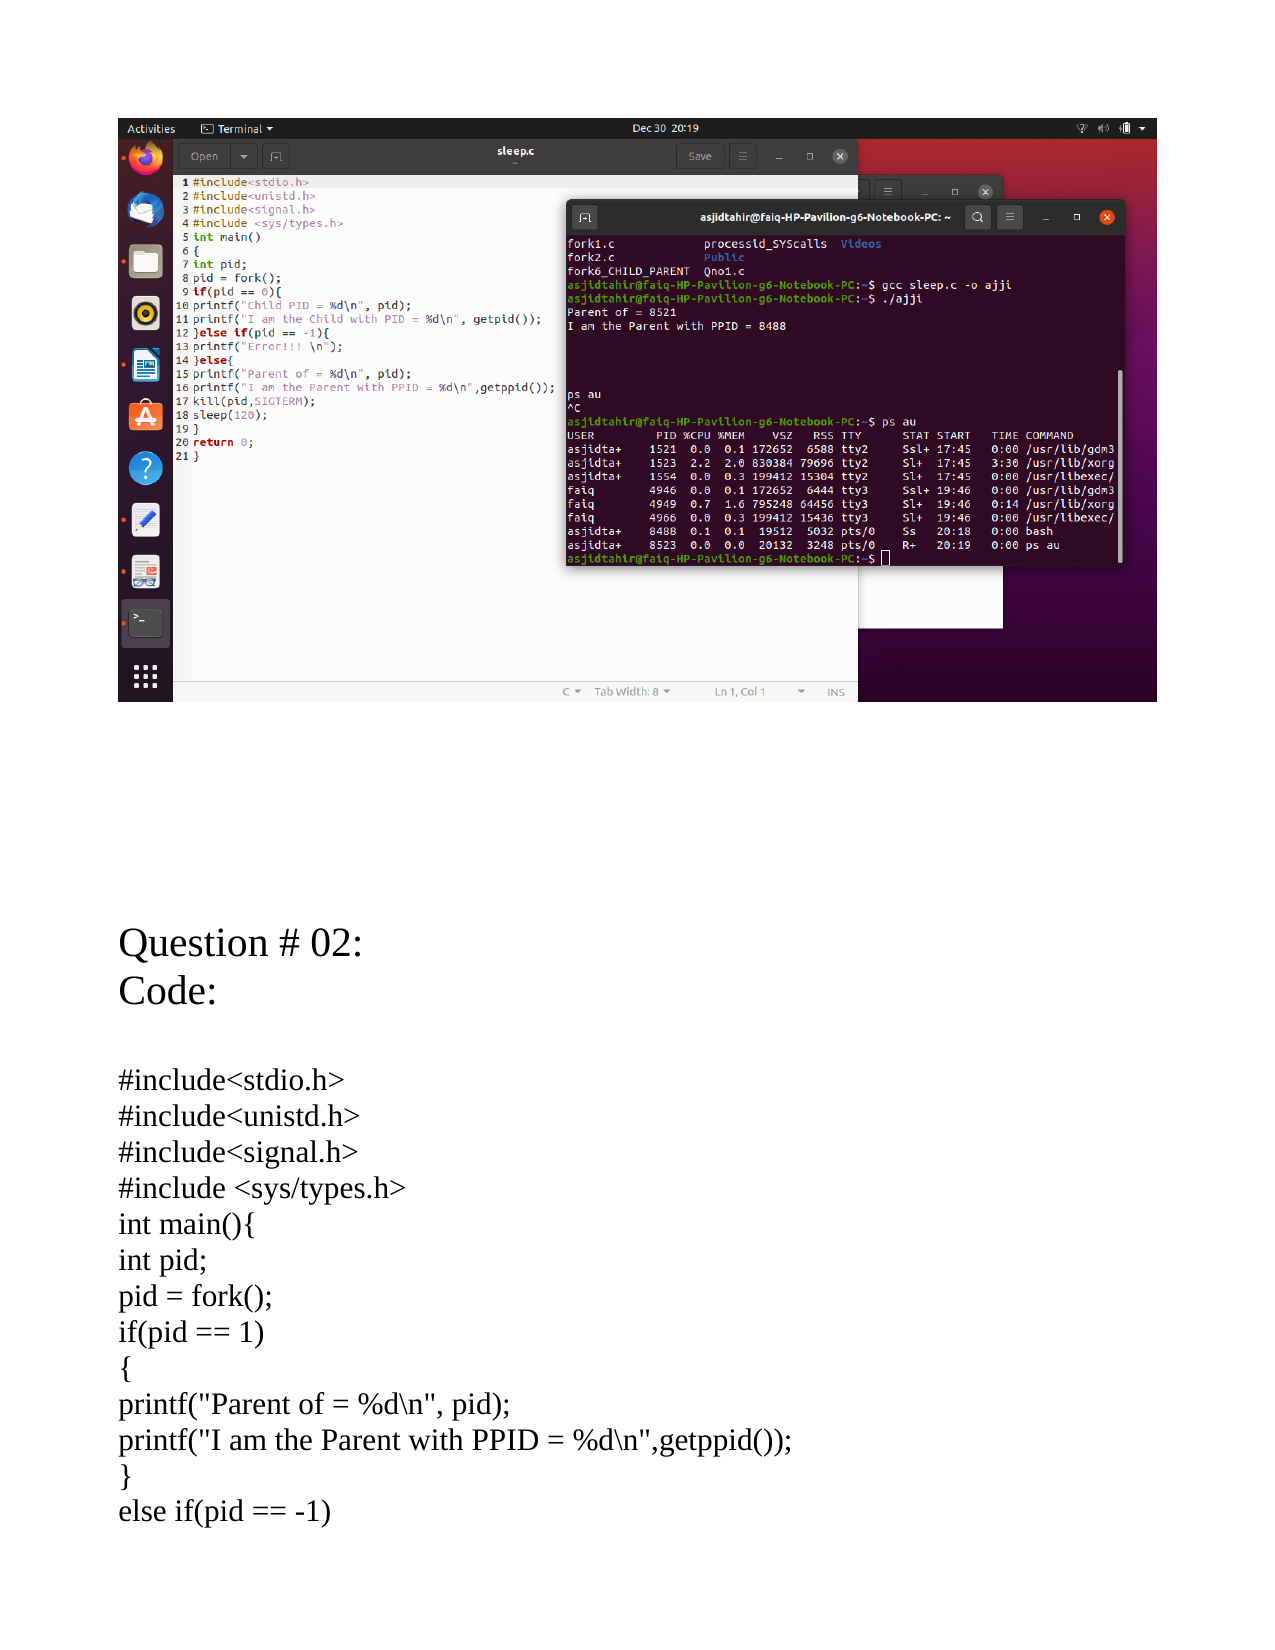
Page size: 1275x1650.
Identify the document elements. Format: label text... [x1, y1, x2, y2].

picture [118, 118, 1157, 702]
text } [118, 1457, 1157, 1493]
text pid = fork(); [118, 1277, 1157, 1313]
text printf("I am the Parent with PPID = %d\n",getppid()); [118, 1421, 1157, 1457]
text #include<unistd.h> [118, 1097, 1157, 1133]
text printf("Parent of = %d\n", pid); [118, 1385, 1157, 1421]
text #include <sys/types.h> [118, 1169, 1157, 1205]
text Question # 02: [118, 918, 1157, 966]
text #include<stdio.h> [118, 1061, 1157, 1097]
text Code: [118, 966, 1157, 1013]
text { [118, 1349, 1157, 1385]
text else if(pid == -1) [118, 1493, 1157, 1529]
text int pid; [118, 1241, 1157, 1277]
text int main(){ [118, 1205, 1157, 1241]
text if(pid == 1) [118, 1313, 1157, 1349]
text #include<signal.h> [118, 1133, 1157, 1169]
